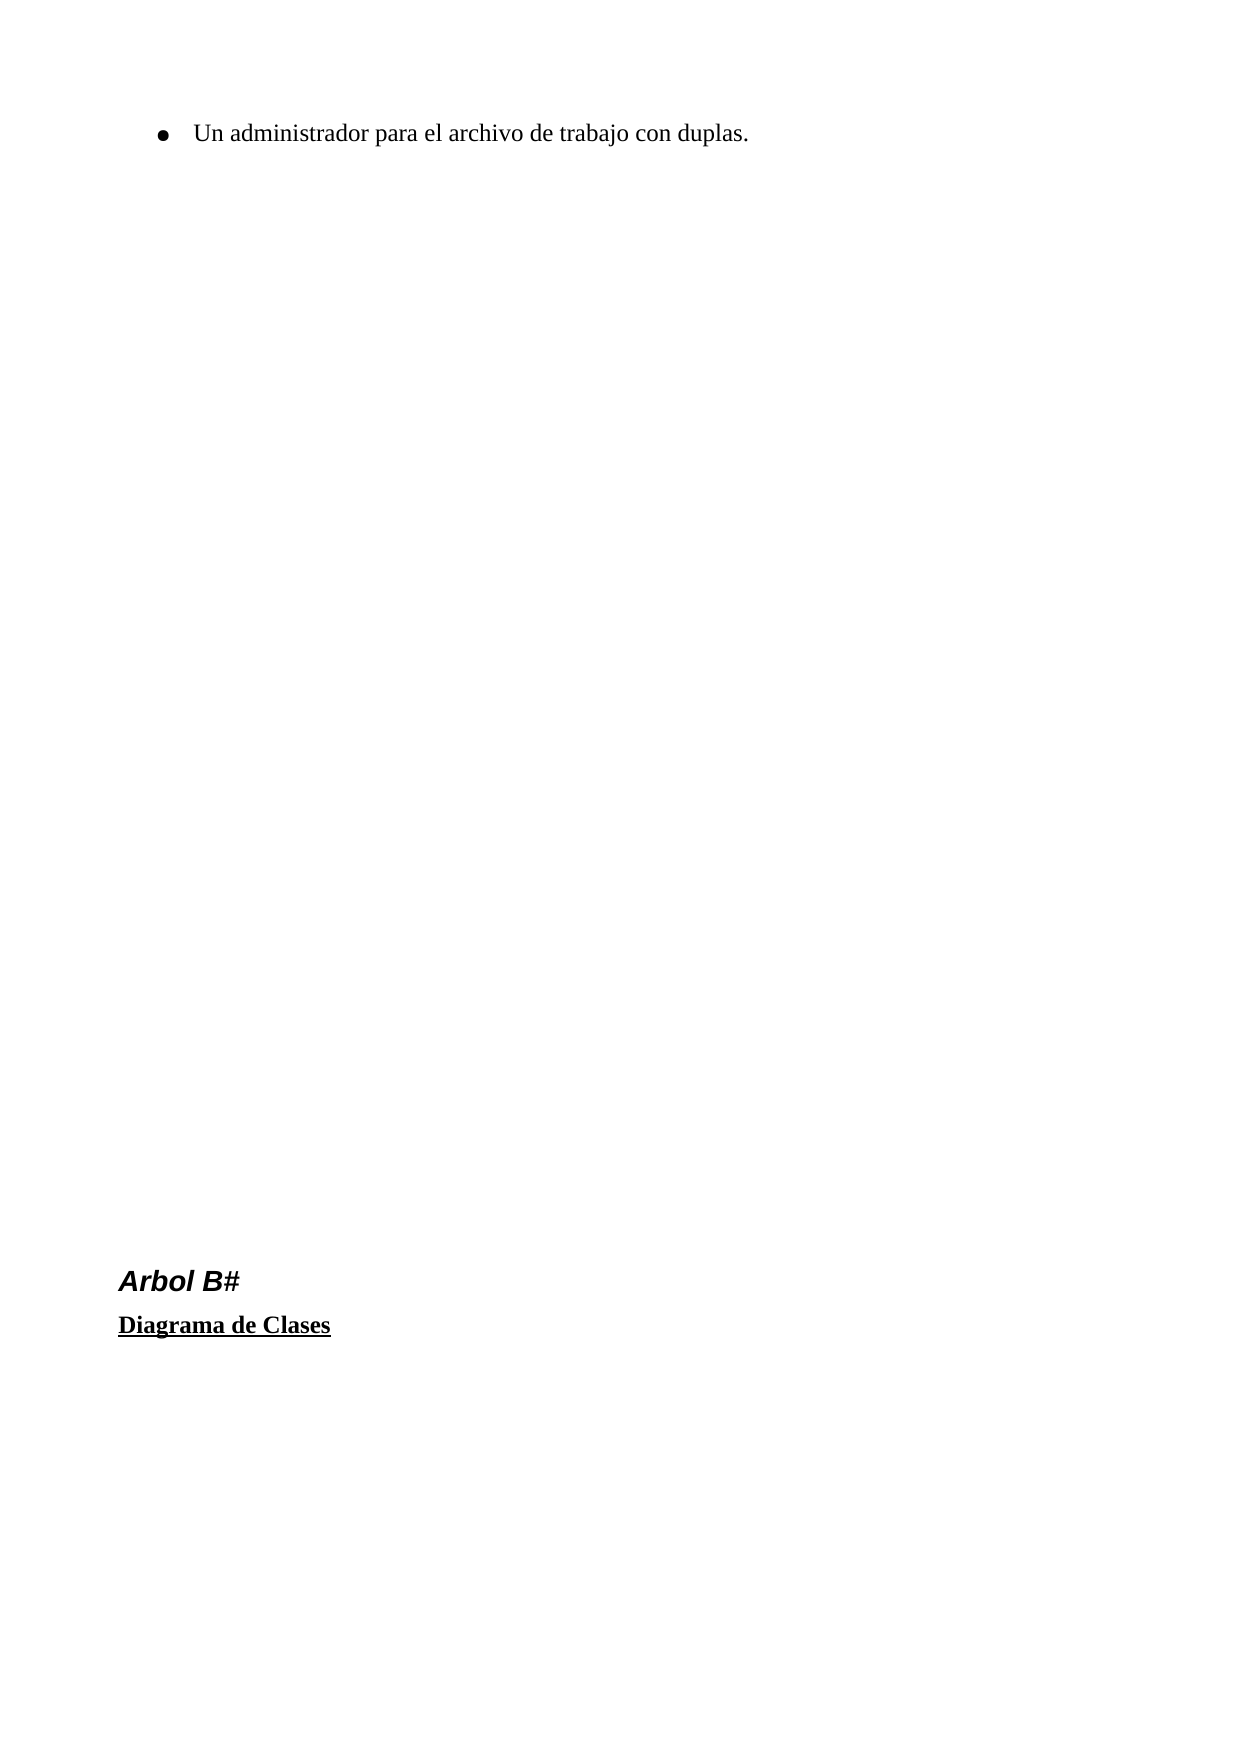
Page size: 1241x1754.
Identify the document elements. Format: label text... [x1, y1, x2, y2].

subtitle Arbol B# [118, 1264, 1122, 1298]
text Diagrama de Clases [118, 1310, 1122, 1339]
list Un administrador para el archivo de trabajo con duplas. [156, 118, 1122, 147]
